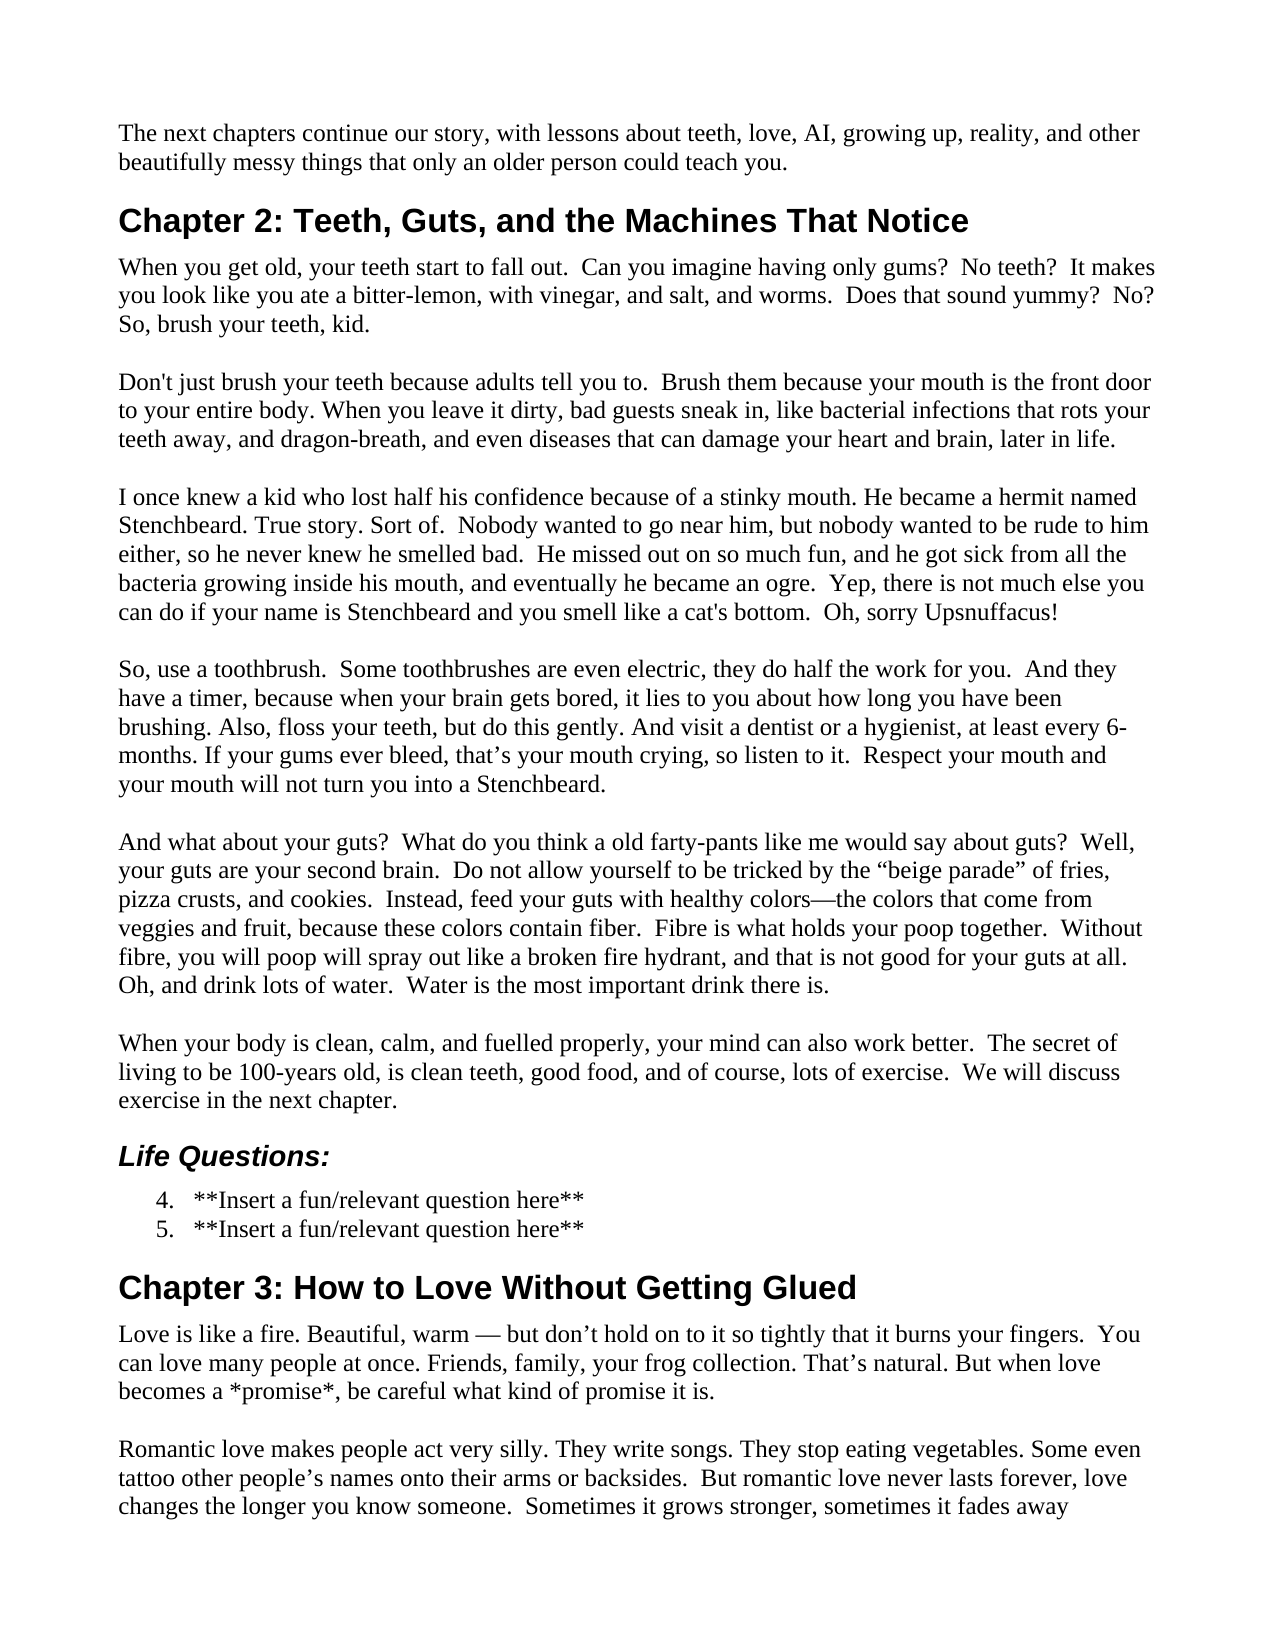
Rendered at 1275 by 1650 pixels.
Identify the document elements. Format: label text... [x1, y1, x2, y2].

text I once knew a kid who lost half his confidence because of a stinky mouth. He became a hermit named Stenchbeard. True story. Sort of. Nobody wanted to go near him, but nobody wanted to be rude to him either, so he never knew he smelled bad. He missed out on so much fun, and he got sick from all the bacteria growing inside his mouth, and eventually he became an ogre. Yep, there is not much else you can do if your name is Stenchbeard and you smell like a cat's bottom. Oh, sorry Upsnuffacus! [118, 482, 1157, 626]
subtitle Chapter 2: Teeth, Guts, and the Machines That Notice [118, 201, 1157, 239]
text When your body is clean, calm, and fuelled properly, your mind can also work better. The secret of living to be 100-years old, is clean teeth, good food, and of course, lots of exercise. We will discuss exercise in the next chapter. [118, 1028, 1157, 1114]
list **Insert a fun/relevant question here** [156, 1185, 1157, 1214]
text The next chapters continue our story, with lessons about teeth, love, AI, growing up, reality, and other beautifully messy things that only an older person could teach you. [118, 118, 1157, 176]
text So, use a toothbrush. Some toothbrushes are even electric, they do half the work for you. And they have a timer, because when your brain gets bored, it lies to you about how long you have been brushing. Also, floss your teeth, but do this gently. And visit a dentist or a hygienist, at least every 6-months. If your gums ever bleed, that’s your mouth crying, so listen to it. Respect your mouth and your mouth will not turn you into a Stenchbeard. [118, 654, 1157, 798]
text When you get old, your teeth start to fall out. Can you imagine having only gums? No teeth? It makes you look like you ate a bitter-lemon, with vinegar, and salt, and worms. Does that sound yummy? No? So, brush your teeth, kid. [118, 252, 1157, 338]
subtitle Chapter 3: How to Love Without Getting Glued [118, 1268, 1157, 1306]
text Don't just brush your teeth because adults tell you to. Brush them because your mouth is the front door to your entire body. When you leave it dirty, bad guests sneak in, like bacterial infections that rots your teeth away, and dragon-breath, and even diseases that can damage your heart and brain, later in life. [118, 367, 1157, 453]
list **Insert a fun/relevant question here** [156, 1214, 1157, 1243]
text Love is like a fire. Beautiful, warm — but don’t hold on to it so tightly that it burns your fingers. You can love many people at once. Friends, family, your frog collection. That’s natural. But when love becomes a *promise*, be careful what kind of promise it is. [118, 1319, 1157, 1405]
text And what about your guts? What do you think a old farty-pants like me would say about guts? Well, your guts are your second brain. Do not allow yourself to be tricked by the “beige parade” of fries, pizza crusts, and cookies. Instead, feed your guts with healthy colors—the colors that come from veggies and fruit, because these colors contain fiber. Fibre is what holds your poop together. Without fibre, you will poop will spray out like a broken fire hydrant, and that is not good for your guts at all. Oh, and drink lots of water. Water is the most important drink there is. [118, 827, 1157, 999]
text Romantic love makes people act very silly. They write songs. They stop eating vegetables. Some even tattoo other people’s names onto their arms or backsides. But romantic love never lasts forever, love changes the longer you know someone. Sometimes it grows stronger, sometimes it fades away [118, 1434, 1157, 1520]
subtitle Life Questions: [118, 1139, 1157, 1173]
